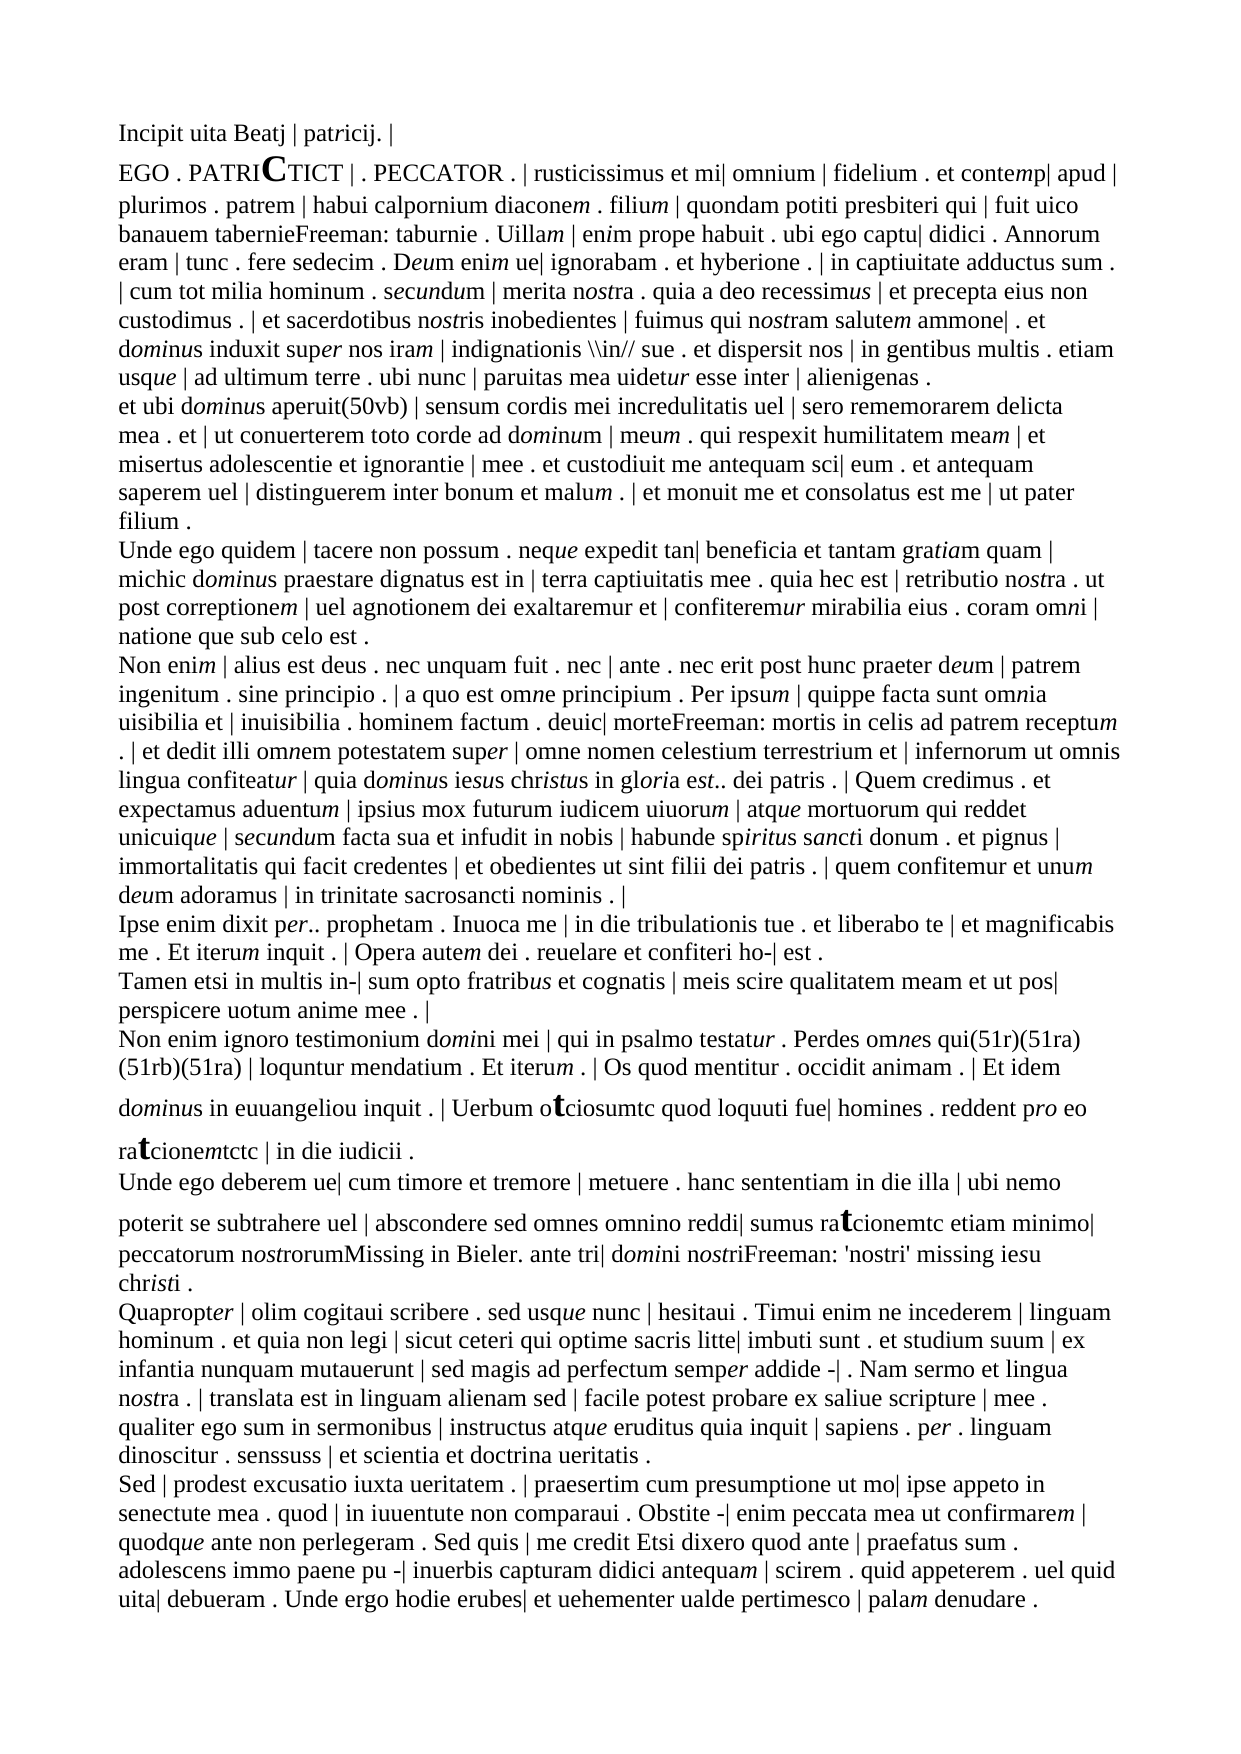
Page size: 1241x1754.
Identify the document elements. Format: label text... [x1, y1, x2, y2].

text Quapropter | olim cogitaui scribere . sed usque nunc | hesitaui . Timui enim ne incederem | linguam hominum . et quia non legi | sicut ceteri qui optime sacris litte| imbuti sunt . et studium suum | ex infantia nunquam mutauerunt | sed magis ad perfectum semper addide -| . Nam sermo et lingua nostra . | translata est in linguam alienam sed | facile potest probare ex saliue scripture | mee . qualiter ego sum in sermonibus | instructus atque eruditus quia inquit | sapiens . per . linguam dinoscitur . senssuss | et scientia et doctrina ueritatis . [118, 1297, 1122, 1469]
text Unde ego deberem ue| cum timore et tremore | metuere . hanc sententiam in die illa | ubi nemo poterit se subtrahere uel | abscondere sed omnes omnino reddi| sumus ratcionemtc etiam minimo| peccatorum nostrorumMissing in Bieler. ante tri| domini nostriFreeman: 'nostri' missing iesu christi . [118, 1167, 1122, 1297]
text Unde ego quidem | tacere non possum . neque expedit tan| beneficia et tantam gratiam quam | michic dominus praestare dignatus est in | terra captiuitatis mee . quia hec est | retributio nostra . ut post correptionem | uel agnotionem dei exaltaremur et | confiteremur mirabilia eius . coram omni | natione que sub celo est . [118, 535, 1122, 650]
text Ipse enim dixit per.. prophetam . Inuoca me | in die tribulationis tue . et liberabo te | et magnificabis me . Et iterum inquit . | Opera autem dei . reuelare et confiteri ho-| est . [118, 909, 1122, 966]
text Tamen etsi in multis in-| sum opto fratribus et cognatis | meis scire qualitatem meam et ut pos| perspicere uotum anime mee . | [118, 966, 1122, 1024]
text Sed | prodest excusatio iuxta ueritatem . | praesertim cum presumptione ut mo| ipse appeto in senectute mea . quod | in iuuentute non comparaui . Obstite -| enim peccata mea ut confirmarem | quodque ante non perlegeram . Sed quis | me credit Etsi dixero quod ante | praefatus sum . adolescens immo paene pu -| inuerbis capturam didici antequam | scirem . quid appeterem . uel quid uita| debueram . Unde ergo hodie erubes| et uehementer ualde pertimesco | palam denudare . [118, 1469, 1122, 1613]
text Non enim | alius est deus . nec unquam fuit . nec | ante . nec erit post hunc praeter deum | patrem ingenitum . sine principio . | a quo est omne principium . Per ipsum | quippe facta sunt omnia uisibilia et | inuisibilia . hominem factum . deuic| morteFreeman: mortis in celis ad patrem receptum . | et dedit illi omnem potestatem super | omne nomen celestium terrestrium et | infernorum ut omnis lingua confiteatur | quia dominus iesus christus in gloria est.. dei patris . | Quem credimus . et expectamus aduentum | ipsius mox futurum iudicem uiuorum | atque mortuorum qui reddet unicuique | secundum facta sua et infudit in nobis | habunde spiritus sancti donum . et pignus | immortalitatis qui facit credentes | et obedientes ut sint filii dei patris . | quem confitemur et unum deum adoramus | in trinitate sacrosancti nominis . | [118, 650, 1122, 909]
text et ubi dominus aperuit(50vb) | sensum cordis mei incredulitatis uel | sero rememorarem delicta mea . et | ut conuerterem toto corde ad dominum | meum . qui respexit humilitatem meam | et misertus adolescentie et ignorantie | mee . et custodiuit me antequam sci| eum . et antequam saperem uel | distinguerem inter bonum et malum . | et monuit me et consolatus est me | ut pater filium . [118, 391, 1122, 535]
text Incipit uita Beatj | patricij. | [118, 118, 1122, 147]
text EGO . PATRICTICT | . PECCATOR . | rusticissimus et mi| omnium | fidelium . et contemp| apud | plurimos . patrem | habui calpornium diaconem . filium | quondam potiti presbiteri qui | fuit uico banauem tabernieFreeman: taburnie . Uillam | enim prope habuit . ubi ego captu| didici . Annorum eram | tunc . fere sedecim . Deum enim ue| ignorabam . et hyberione . | in captiuitate adductus sum . | cum tot milia hominum . secundum | merita nostra . quia a deo recessimus | et precepta eius non custodimus . | et sacerdotibus nostris inobedientes | fuimus qui nostram salutem ammone| . et dominus induxit super nos iram | indignationis \\in// sue . et dispersit nos | in gentibus multis . etiam usque | ad ultimum terre . ubi nunc | paruitas mea uidetur esse inter | alienigenas . [118, 147, 1122, 391]
text Non enim ignoro testimonium domini mei | qui in psalmo testatur . Perdes omnes qui(51r)(51ra)(51rb)(51ra) | loquntur mendatium . Et iterum . | Os quod mentitur . occidit animam . | Et idem dominus in euuangeliou inquit . | Uerbum otciosumtc quod loquuti fue| homines . reddent pro eo ratcionemtctc | in die iudicii . [118, 1024, 1122, 1167]
